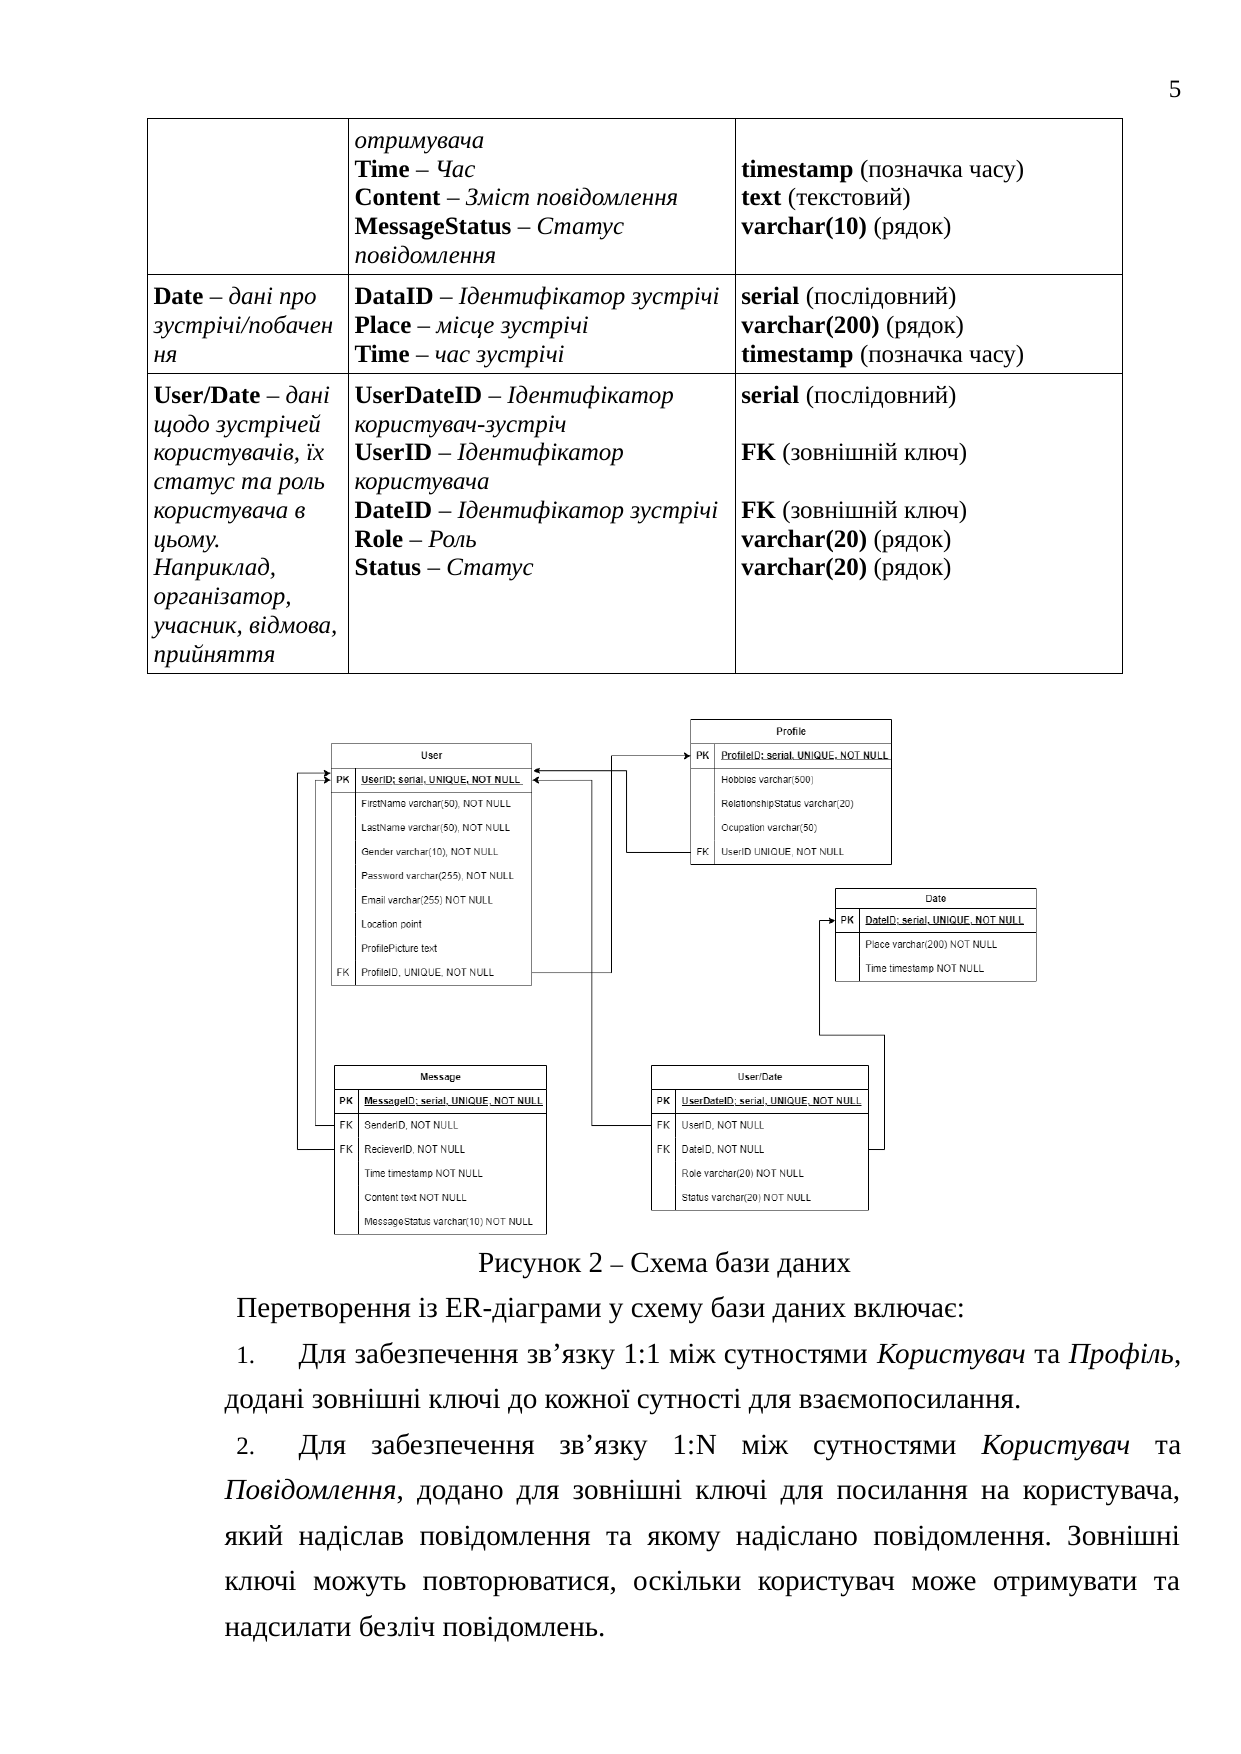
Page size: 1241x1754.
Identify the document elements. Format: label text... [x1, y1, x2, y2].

text Рисунок 2 ‒ Схема бази даних [148, 1245, 1181, 1278]
list Для забезпечення зв’язку 1:N між сутностями Користувач та Повідомлення, додано для зовнішні ключі для посилання на користувача, який надіслав повідомлення та якому надіслано повідомлення. Зовнішні ключі можуть повторюватися, оскільки користувач може отримувати та надсилати безліч повідомлень. [224, 1427, 1181, 1643]
list Для забезпечення зв’язку 1:1 між сутностями Користувач та Профіль, додані зовнішні ключі до кожної сутності для взаємопосилання. [224, 1336, 1181, 1415]
table_cell [148, 119, 348, 274]
table_cell timestamp (позначка часу) text (текстовий) varchar(10) (рядок) [736, 119, 1122, 274]
text Перетворення із ER-діаграми у схему бази даних включає: [148, 1290, 1181, 1324]
table_cell serial (послідовний) FK (зовнішній ключ) FK (зовнішній ключ) varchar(20) (рядок) varchar(20) (рядок) [736, 374, 1122, 673]
table_cell DataID – Ідентифікатор зустрічі Place – місце зустрічі Time – час зустрічі [349, 275, 735, 373]
table_cell отримувача Time – Час Content – Зміст повідомлення MessageStatus – Статус повідомлення [349, 119, 735, 274]
picture [291, 719, 1037, 1235]
table_cell serial (послідовний) varchar(200) (рядок) timestamp (позначка часу) [736, 275, 1122, 373]
table_cell UserDateID – Ідентифікатор користувач-зустріч UserID – Ідентифікатор користувача DateID – Ідентифікатор зустрічі Role – Роль Status – Статус [349, 374, 735, 673]
table_cell User/Date – дані щодо зустрічей користувачів, їх статус та роль користувача в цьому. Наприклад, організатор, учасник, відмова, прийняття [148, 374, 348, 673]
table_cell Date – дані про зустрічі/побачення [148, 275, 348, 373]
